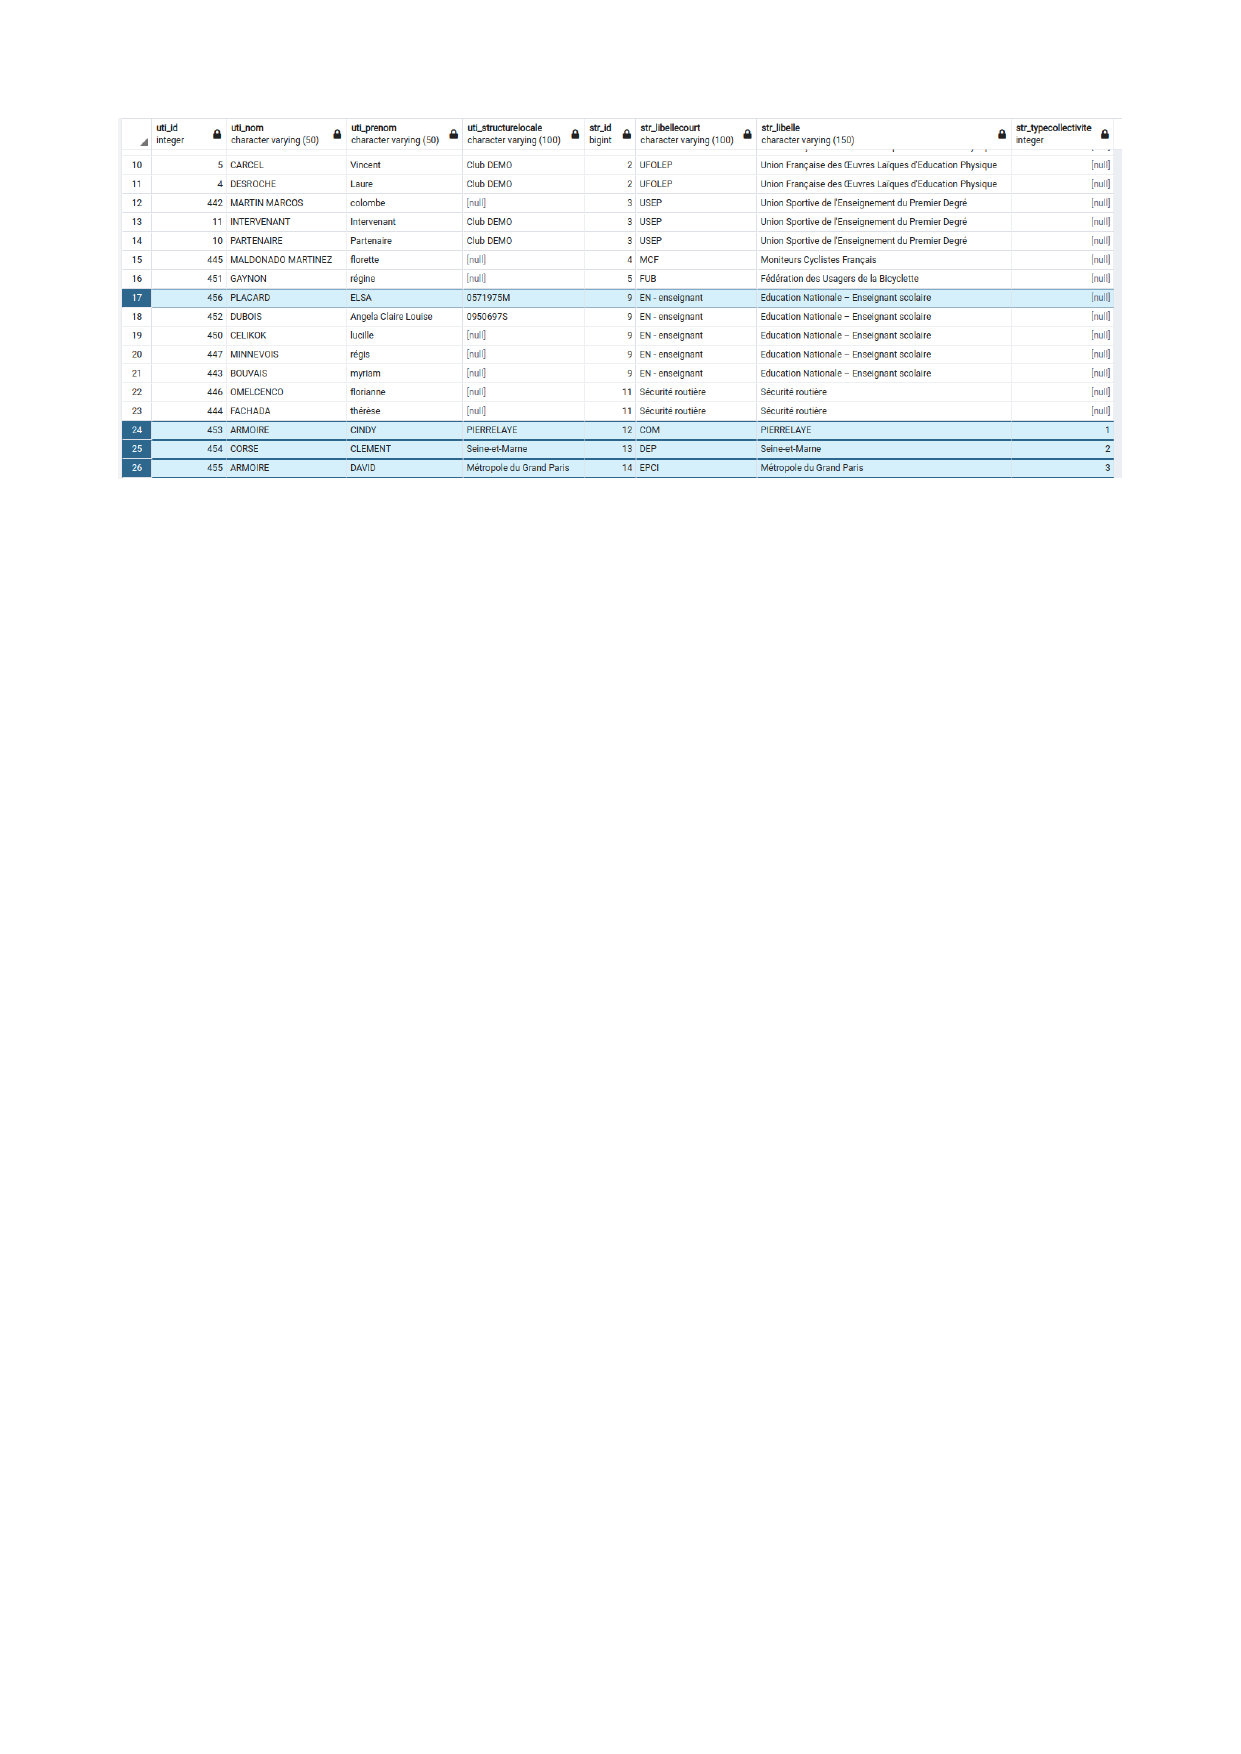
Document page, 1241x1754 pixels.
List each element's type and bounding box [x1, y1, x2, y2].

picture [118, 118, 1123, 479]
